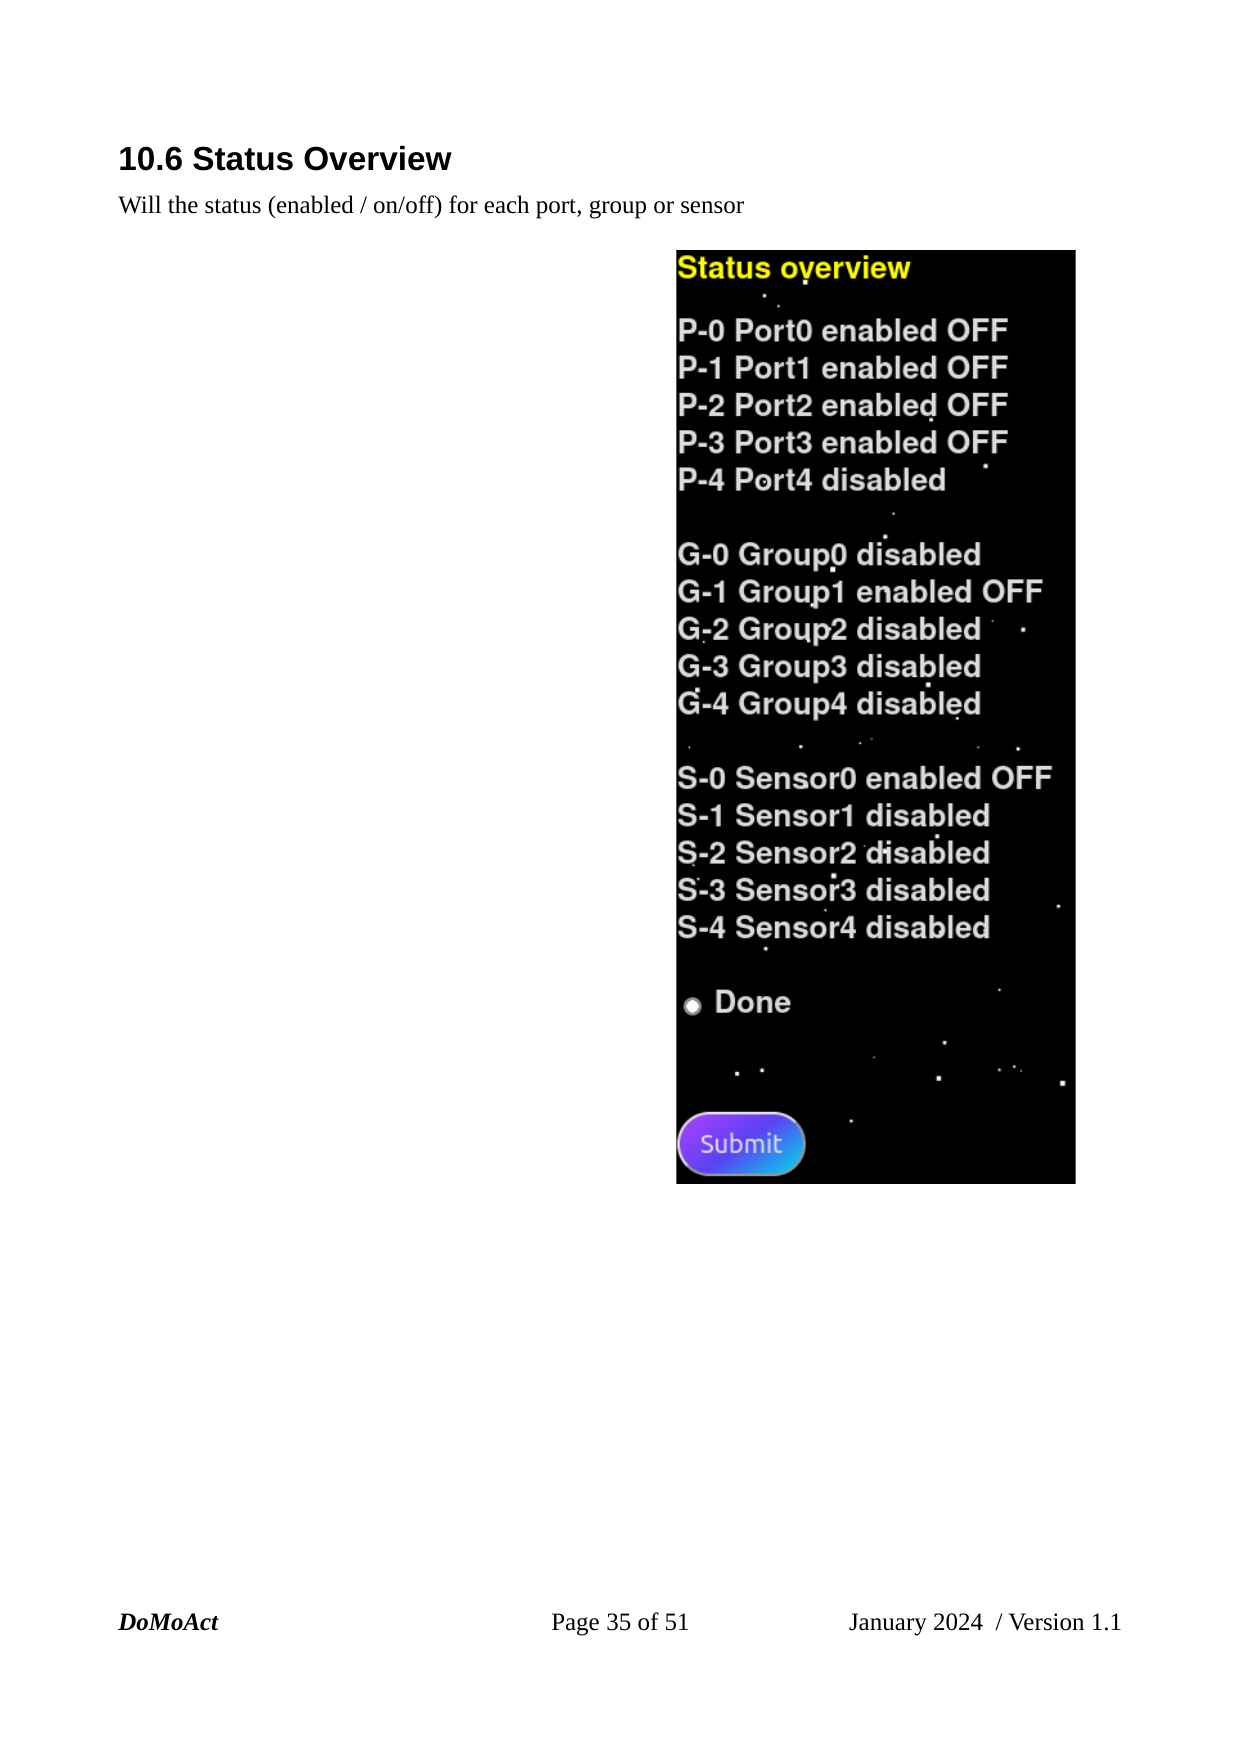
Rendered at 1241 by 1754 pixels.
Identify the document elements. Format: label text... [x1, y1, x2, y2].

subtitle 10.6 Status Overview [118, 139, 1122, 177]
text Will the status (enabled / on/off) for each port, group or sensor [118, 190, 1122, 219]
picture [676, 250, 1076, 1184]
